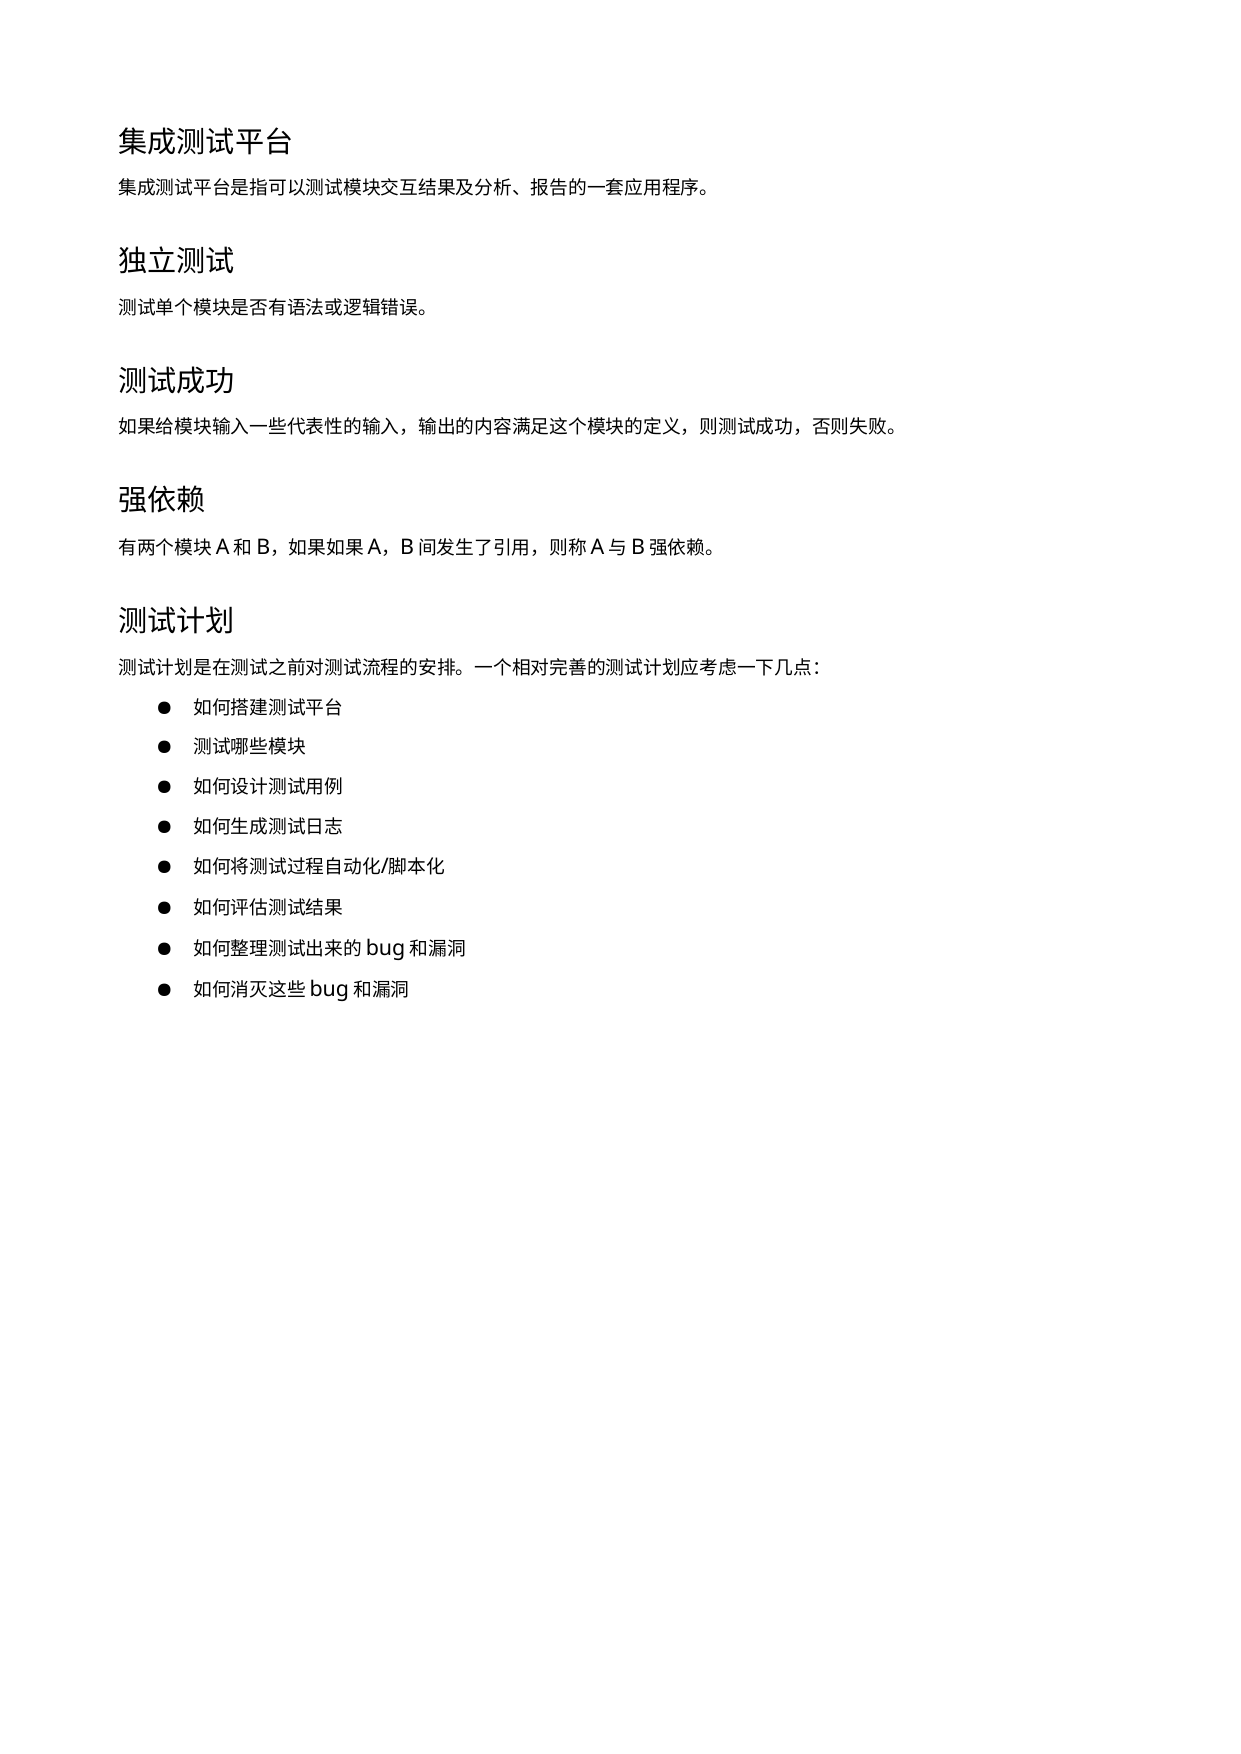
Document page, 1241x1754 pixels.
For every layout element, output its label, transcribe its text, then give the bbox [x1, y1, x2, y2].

text 集成测试平台是指可以测试模块交互结果及分析、报告的一套应用程序。 [118, 173, 1122, 200]
subtitle 测试计划 [118, 598, 1122, 640]
text 如果给模块输入一些代表性的输入，输出的内容满足这个模块的定义，则测试成功，否则失败。 [118, 412, 1122, 439]
text 有两个模块A和B，如果如果A，B间发生了引用，则称A与B强依赖。 [118, 531, 1122, 560]
list 如何评估测试结果 [156, 893, 1122, 920]
list 如何生成测试日志 [156, 811, 1122, 839]
subtitle 强依赖 [118, 477, 1122, 519]
text 测试计划是在测试之前对测试流程的安排。一个相对完善的测试计划应考虑一下几点： [118, 653, 1122, 680]
subtitle 测试成功 [118, 357, 1122, 399]
list 如何设计测试用例 [156, 772, 1122, 799]
subtitle 集成测试平台 [118, 118, 1122, 160]
list 如何消灭这些bug和漏洞 [156, 974, 1122, 1003]
list 测试哪些模块 [156, 732, 1122, 759]
list 如何整理测试出来的bug和漏洞 [156, 932, 1122, 961]
subtitle 独立测试 [118, 238, 1122, 280]
list 如何搭建测试平台 [156, 692, 1122, 719]
list 如何将测试过程自动化/脚本化 [156, 851, 1122, 880]
text 测试单个模块是否有语法或逻辑错误。 [118, 292, 1122, 319]
